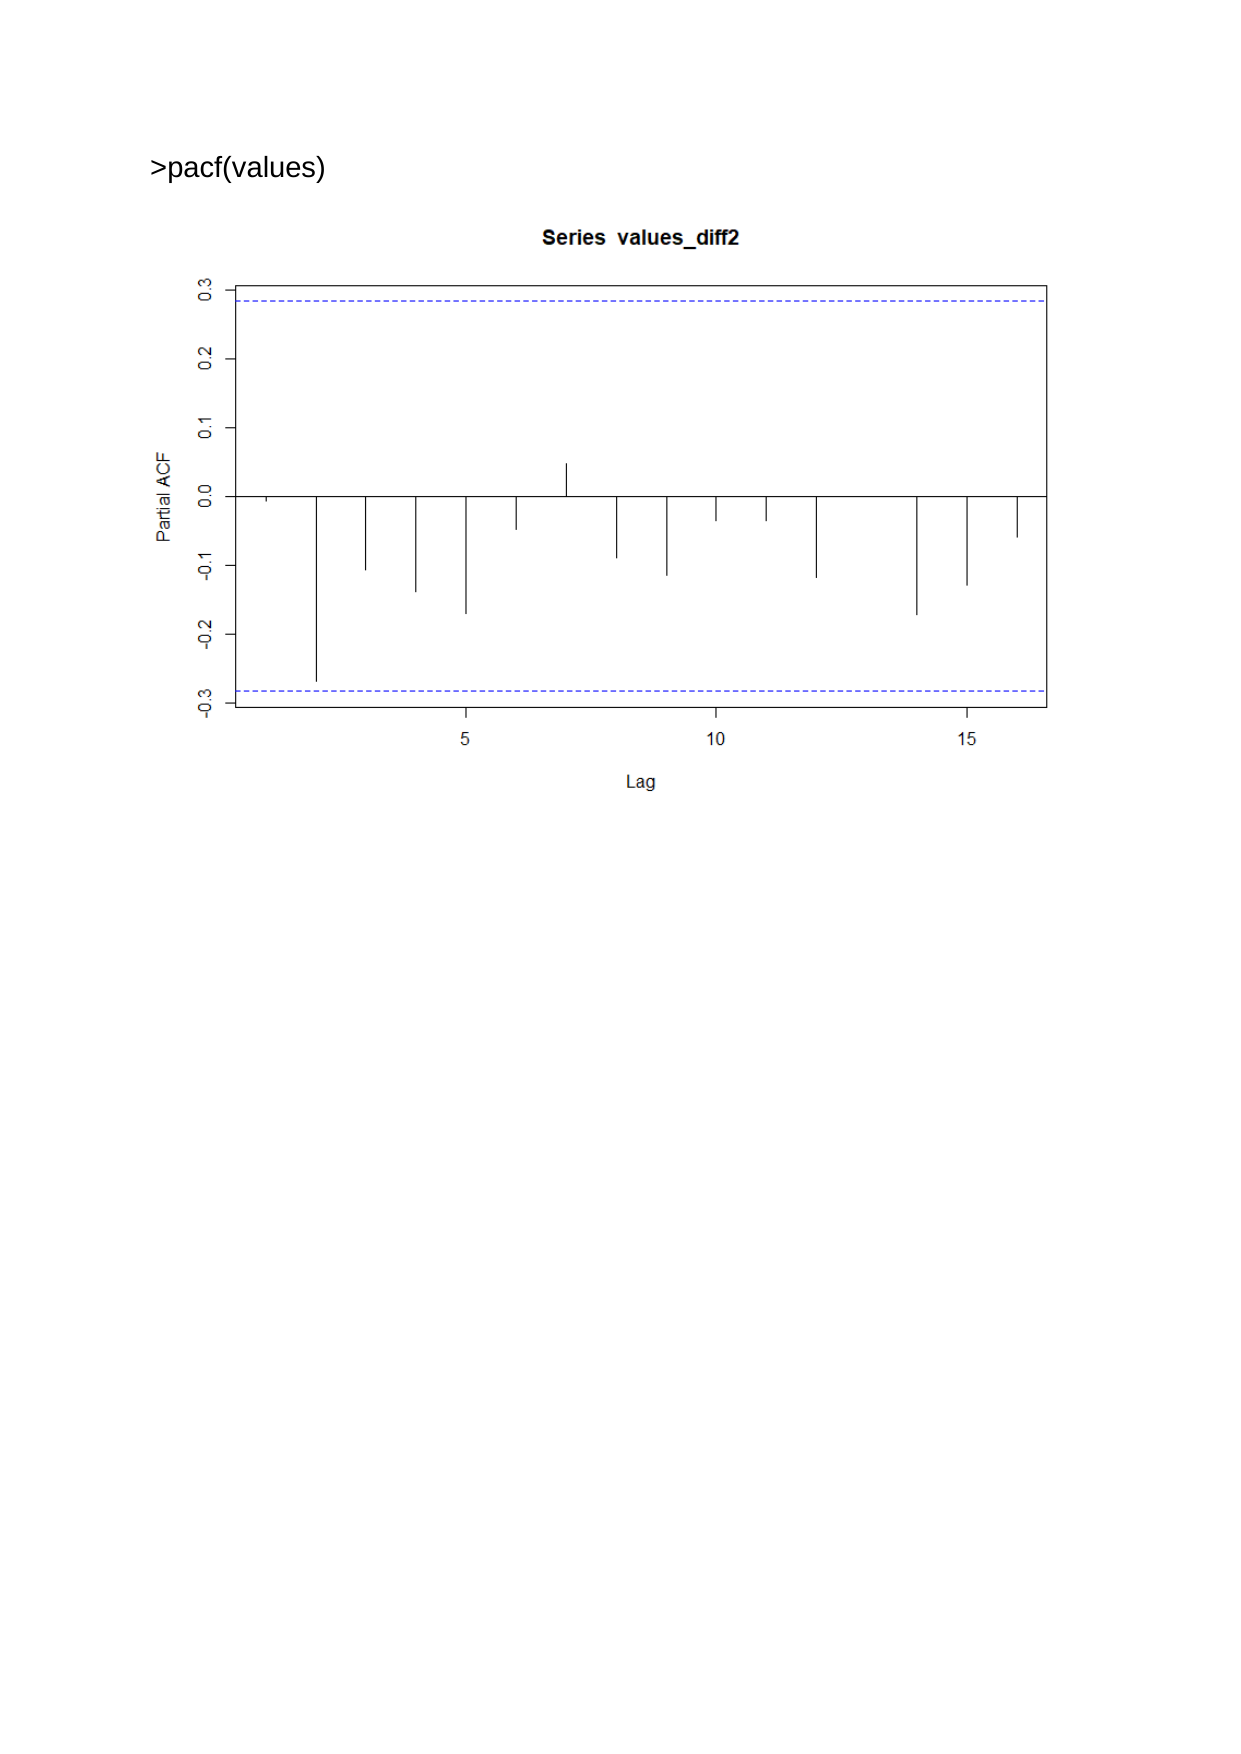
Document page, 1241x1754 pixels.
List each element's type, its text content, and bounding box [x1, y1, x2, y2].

text >pacf(values) [150, 150, 1090, 183]
